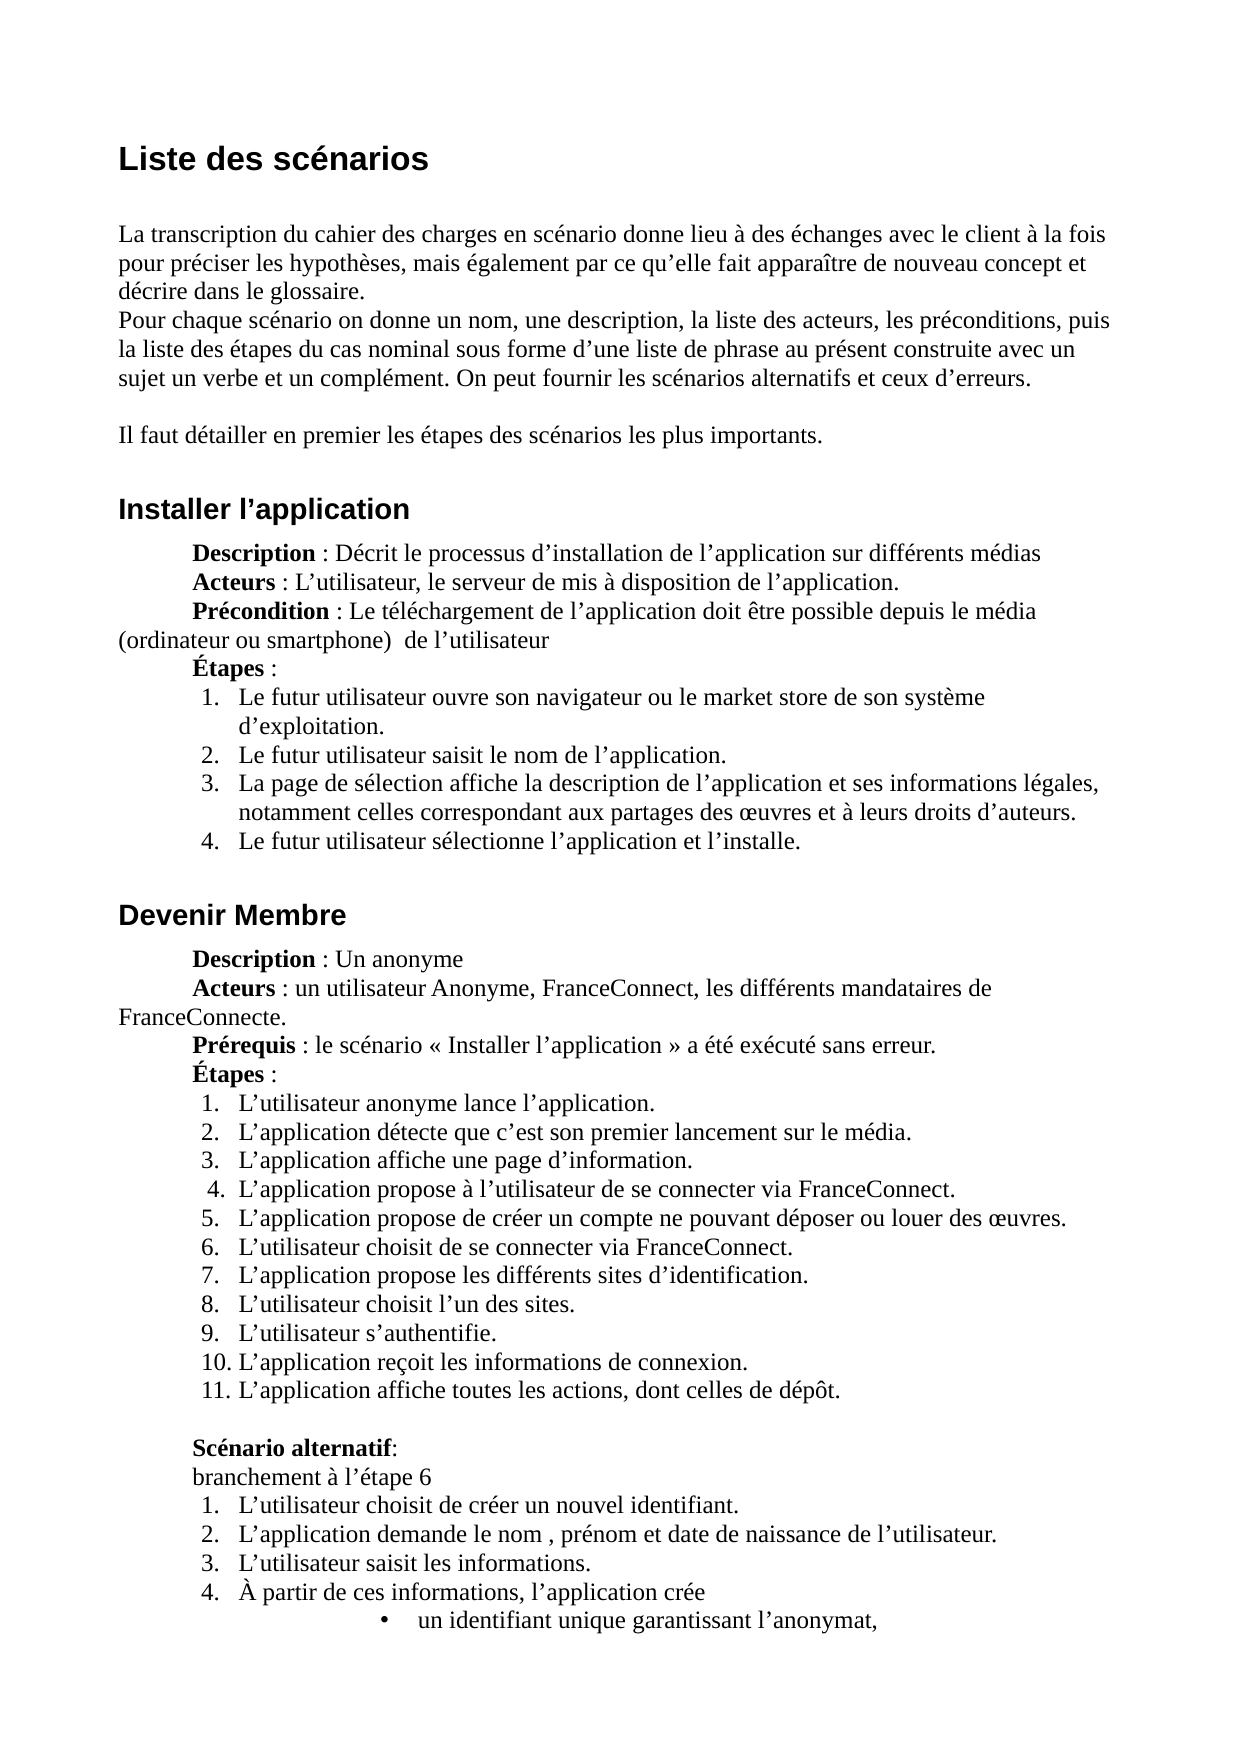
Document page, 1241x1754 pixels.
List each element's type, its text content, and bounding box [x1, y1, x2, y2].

text Prérequis : le scénario « Installer l’application » a été exécuté sans erreur. [118, 1031, 1122, 1059]
text Étapes : [118, 1059, 1122, 1088]
list À partir de ces informations, l’application crée [201, 1577, 1122, 1606]
list L’application propose de créer un compte ne pouvant déposer ou louer des œuvres. [201, 1203, 1122, 1232]
list L’utilisateur saisit les informations. [201, 1548, 1122, 1577]
subtitle Installer l’application [118, 492, 1122, 526]
text Acteurs : un utilisateur Anonyme, FranceConnect, les différents mandataires de FranceConnecte. [118, 973, 1122, 1031]
list L’utilisateur s’authentifie. [201, 1318, 1122, 1347]
list L’utilisateur choisit de créer un nouvel identifiant. [201, 1491, 1122, 1519]
list L’application affiche toutes les actions, dont celles de dépôt. [201, 1376, 1122, 1404]
text Précondition : Le téléchargement de l’application doit être possible depuis le média (ordinateur ou smartphone) de l’utilisateur [118, 596, 1122, 653]
list L’application détecte que c’est son premier lancement sur le média. [201, 1117, 1122, 1146]
text Description : Un anonyme [118, 944, 1122, 973]
list Le futur utilisateur sélectionne l’application et l’installe. [201, 826, 1122, 855]
text Étapes : [118, 653, 1122, 682]
text La transcription du cahier des charges en scénario donne lieu à des échanges avec le client à la fois pour préciser les hypothèses, mais également par ce qu’elle fait apparaître de nouveau concept et décrire dans le glossaire. [118, 219, 1122, 305]
text Acteurs : L’utilisateur, le serveur de mis à disposition de l’application. [118, 567, 1122, 596]
list un identifiant unique garantissant l’anonymat, [380, 1606, 1122, 1634]
text Il faut détailler en premier les étapes des scénarios les plus importants. [118, 420, 1122, 449]
list Le futur utilisateur saisit le nom de l’application. [201, 740, 1122, 768]
text Scénario alternatif: [118, 1433, 1122, 1462]
list L’utilisateur choisit l’un des sites. [201, 1289, 1122, 1318]
list L’application propose les différents sites d’identification. [201, 1261, 1122, 1289]
list L’application demande le nom , prénom et date de naissance de l’utilisateur. [201, 1519, 1122, 1548]
subtitle Liste des scénarios [118, 139, 1122, 178]
text Pour chaque scénario on donne un nom, une description, la liste des acteurs, les préconditions, puis la liste des étapes du cas nominal sous forme d’une liste de phrase au présent construite avec un sujet un verbe et un complément. On peut fournir les scénarios alternatifs et ceux d’erreurs. [118, 305, 1122, 391]
list L’utilisateur anonyme lance l’application. [201, 1088, 1122, 1117]
list La page de sélection affiche la description de l’application et ses informations légales, notamment celles correspondant aux partages des œuvres et à leurs droits d’auteurs. [201, 768, 1122, 826]
list L’application reçoit les informations de connexion. [201, 1347, 1122, 1376]
text Description : Décrit le processus d’installation de l’application sur différents médias [118, 538, 1122, 567]
subtitle Devenir Membre [118, 898, 1122, 932]
list L’application propose à l’utilisateur de se connecter via FranceConnect. [207, 1174, 1122, 1203]
list L’application affiche une page d’information. [201, 1146, 1122, 1174]
list L’utilisateur choisit de se connecter via FranceConnect. [201, 1232, 1122, 1261]
text branchement à l’étape 6 [118, 1462, 1122, 1491]
list Le futur utilisateur ouvre son navigateur ou le market store de son système d’exploitation. [201, 682, 1122, 740]
